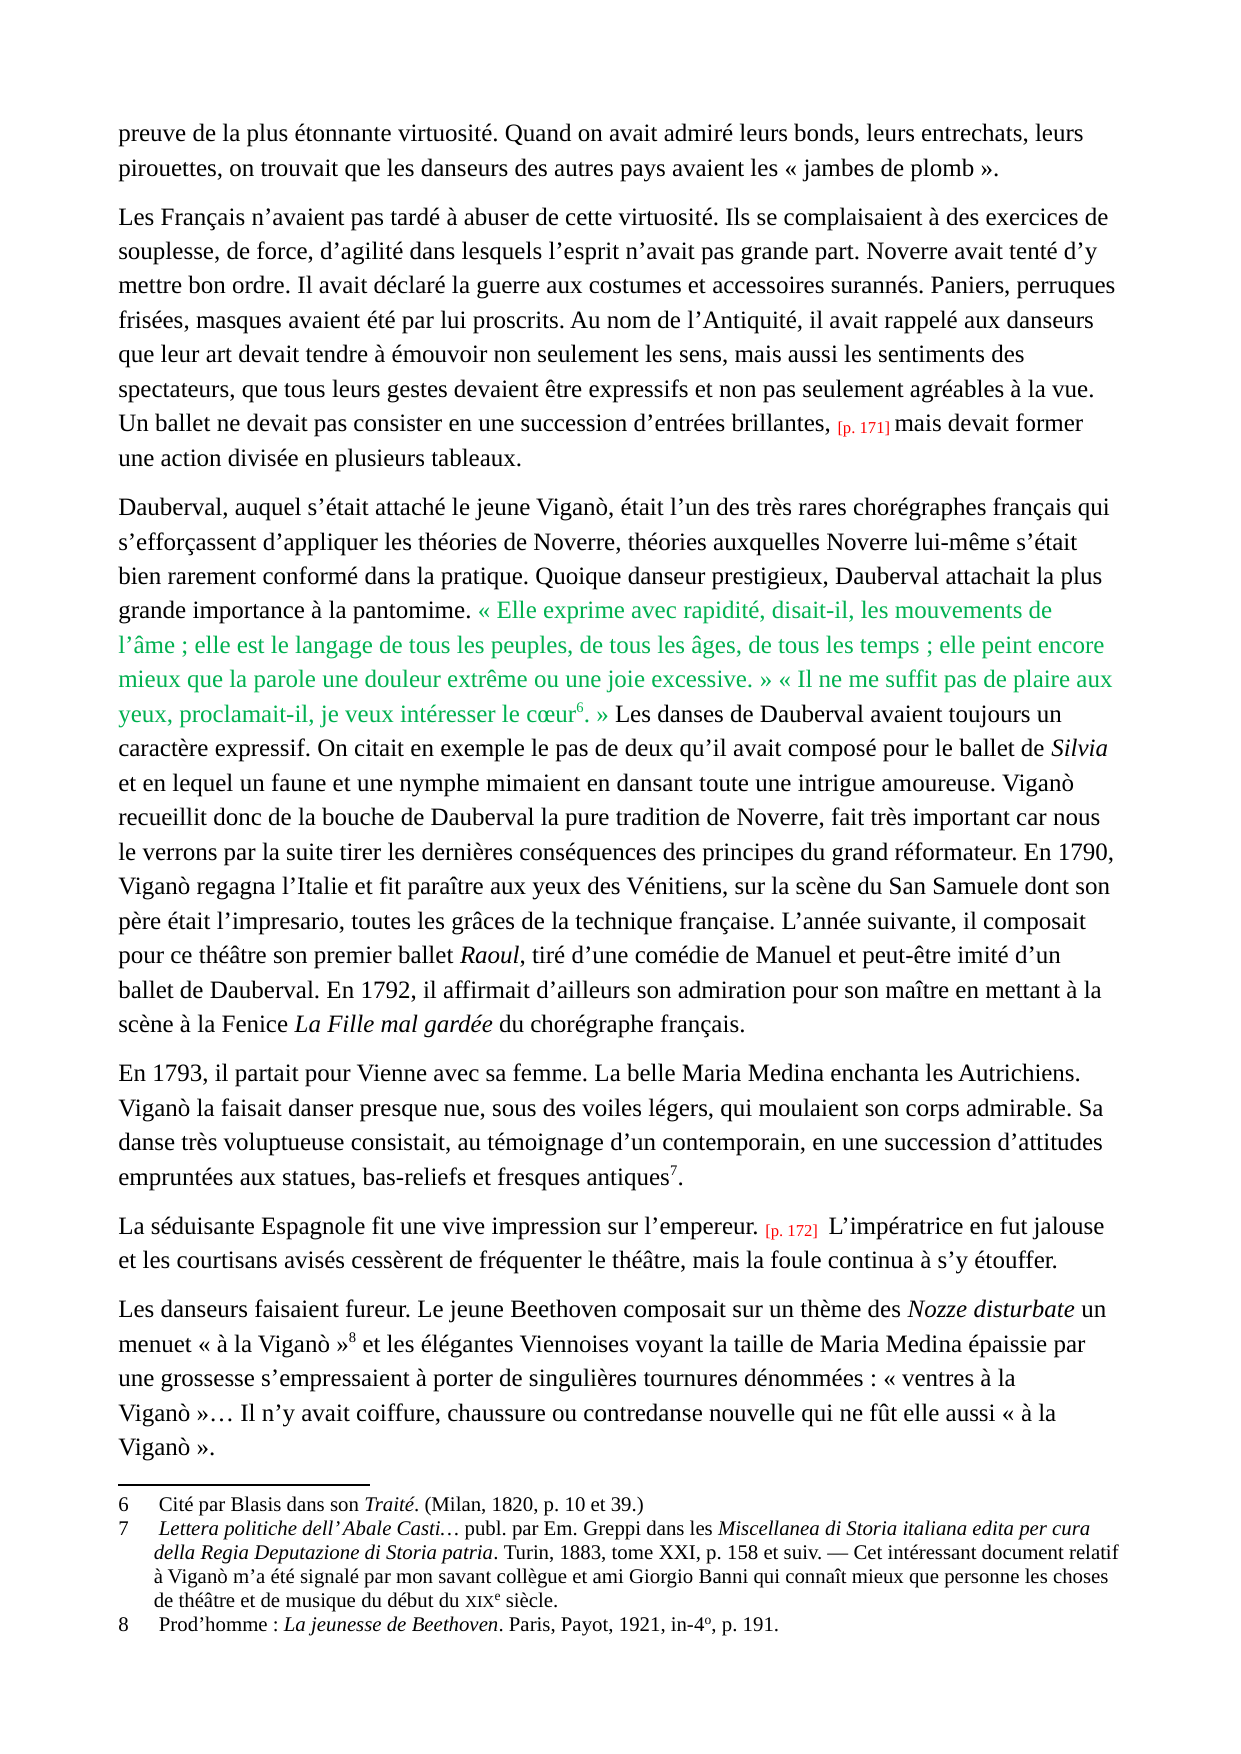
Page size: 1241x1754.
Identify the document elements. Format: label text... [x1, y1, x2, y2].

text preuve de la plus étonnante virtuosité. Quand on avait admiré leurs bonds, leurs entrechats, leurs pirouettes, on trouvait que les danseurs des autres pays avaient les « jambes de plomb ». [118, 118, 1122, 181]
text Lettera politiche dell’ Abale Casti… publ. par Em. Greppi dans les Miscellanea di Storia italiana edita per cura della Regia Deputazione di Storia patria. Turin, 1883, tome XXI, p. 158 et suiv. — Cet intéressant document relatif à Viganò m’a été signalé par mon savant collègue et ami Giorgio Banni qui connaît mieux que personne les choses de théâtre et de musique du début du xixe siècle. [118, 1516, 1122, 1612]
text Prod’homme : La jeunesse de Beethoven. Paris, Payot, 1921, in-4o, p. 191. [118, 1612, 1122, 1636]
text En 1793, il partait pour Vienne avec sa femme. La belle Maria Medina enchanta les Autrichiens. Viganò la faisait danser presque nue, sous des voiles légers, qui moulaient son corps admirable. Sa danse très voluptueuse consistait, au témoignage d’un contemporain, en une succession d’attitudes empruntées aux statues, bas-reliefs et fresques antiques. [118, 1058, 1122, 1191]
text Dauberval, auquel s’était attaché le jeune Viganò, était l’un des très rares chorégraphes français qui s’efforçassent d’appliquer les théories de Noverre, théories auxquelles Noverre lui-même s’était bien rarement conformé dans la pratique. Quoique danseur prestigieux, Dauberval attachait la plus grande importance à la pantomime. « Elle exprime avec rapidité, disait-il, les mouvements de l’âme ; elle est le langage de tous les peuples, de tous les âges, de tous les temps ; elle peint encore mieux que la parole une douleur extrême ou une joie excessive. » « Il ne me suffit pas de plaire aux yeux, proclamait-il, je veux intéresser le cœur. » Les danses de Dauberval avaient toujours un caractère expressif. On citait en exemple le pas de deux qu’il avait composé pour le ballet de Silvia et en lequel un faune et une nymphe mimaient en dansant toute une intrigue amoureuse. Viganò recueillit donc de la bouche de Dauberval la pure tradition de Noverre, fait très important car nous le verrons par la suite tirer les dernières conséquences des principes du grand réformateur. En 1790, Viganò regagna l’Italie et fit paraître aux yeux des Vénitiens, sur la scène du San Samuele dont son père était l’impresario, toutes les grâces de la technique française. L’année suivante, il composait pour ce théâtre son premier ballet Raoul, tiré d’une comédie de Manuel et peut-être imité d’un ballet de Dauberval. En 1792, il affirmait d’ailleurs son admiration pour son maître en mettant à la scène à la Fenice La Fille mal gardée du chorégraphe français. [118, 492, 1122, 1038]
text Les danseurs faisaient fureur. Le jeune Beethoven composait sur un thème des Nozze disturbate un menuet « à la Viganò » et les élégantes Viennoises voyant la taille de Maria Medina épaissie par une grossesse s’empressaient à porter de singulières tournures dénommées : « ventres à la Viganò »… Il n’y avait coiffure, chaussure ou contredanse nouvelle qui ne fût elle aussi « à la Viganò ». [118, 1294, 1122, 1461]
text Les Français n’avaient pas tardé à abuser de cette virtuosité. Ils se complaisaient à des exercices de souplesse, de force, d’agilité dans lesquels l’esprit n’avait pas grande part. Noverre avait tenté d’y mettre bon ordre. Il avait déclaré la guerre aux costumes et accessoires surannés. Paniers, perruques frisées, masques avaient été par lui proscrits. Au nom de l’Antiquité, il avait rappelé aux danseurs que leur art devait tendre à émouvoir non seulement les sens, mais aussi les sentiments des spectateurs, que tous leurs gestes devaient être expressifs et non pas seulement agréables à la vue. Un ballet ne devait pas consister en une succession d’entrées brillantes, [p. 171] mais devait former une action divisée en plusieurs tableaux. [118, 202, 1122, 472]
text Cité par Blasis dans son Traité. (Milan, 1820, p. 10 et 39.) [118, 1491, 1122, 1516]
text La séduisante Espagnole fit une vive impression sur l’empereur. [p. 172] L’impératrice en fut jalouse et les courtisans avisés cessèrent de fréquenter le théâtre, mais la foule continua à s’y étouffer. [118, 1211, 1122, 1274]
